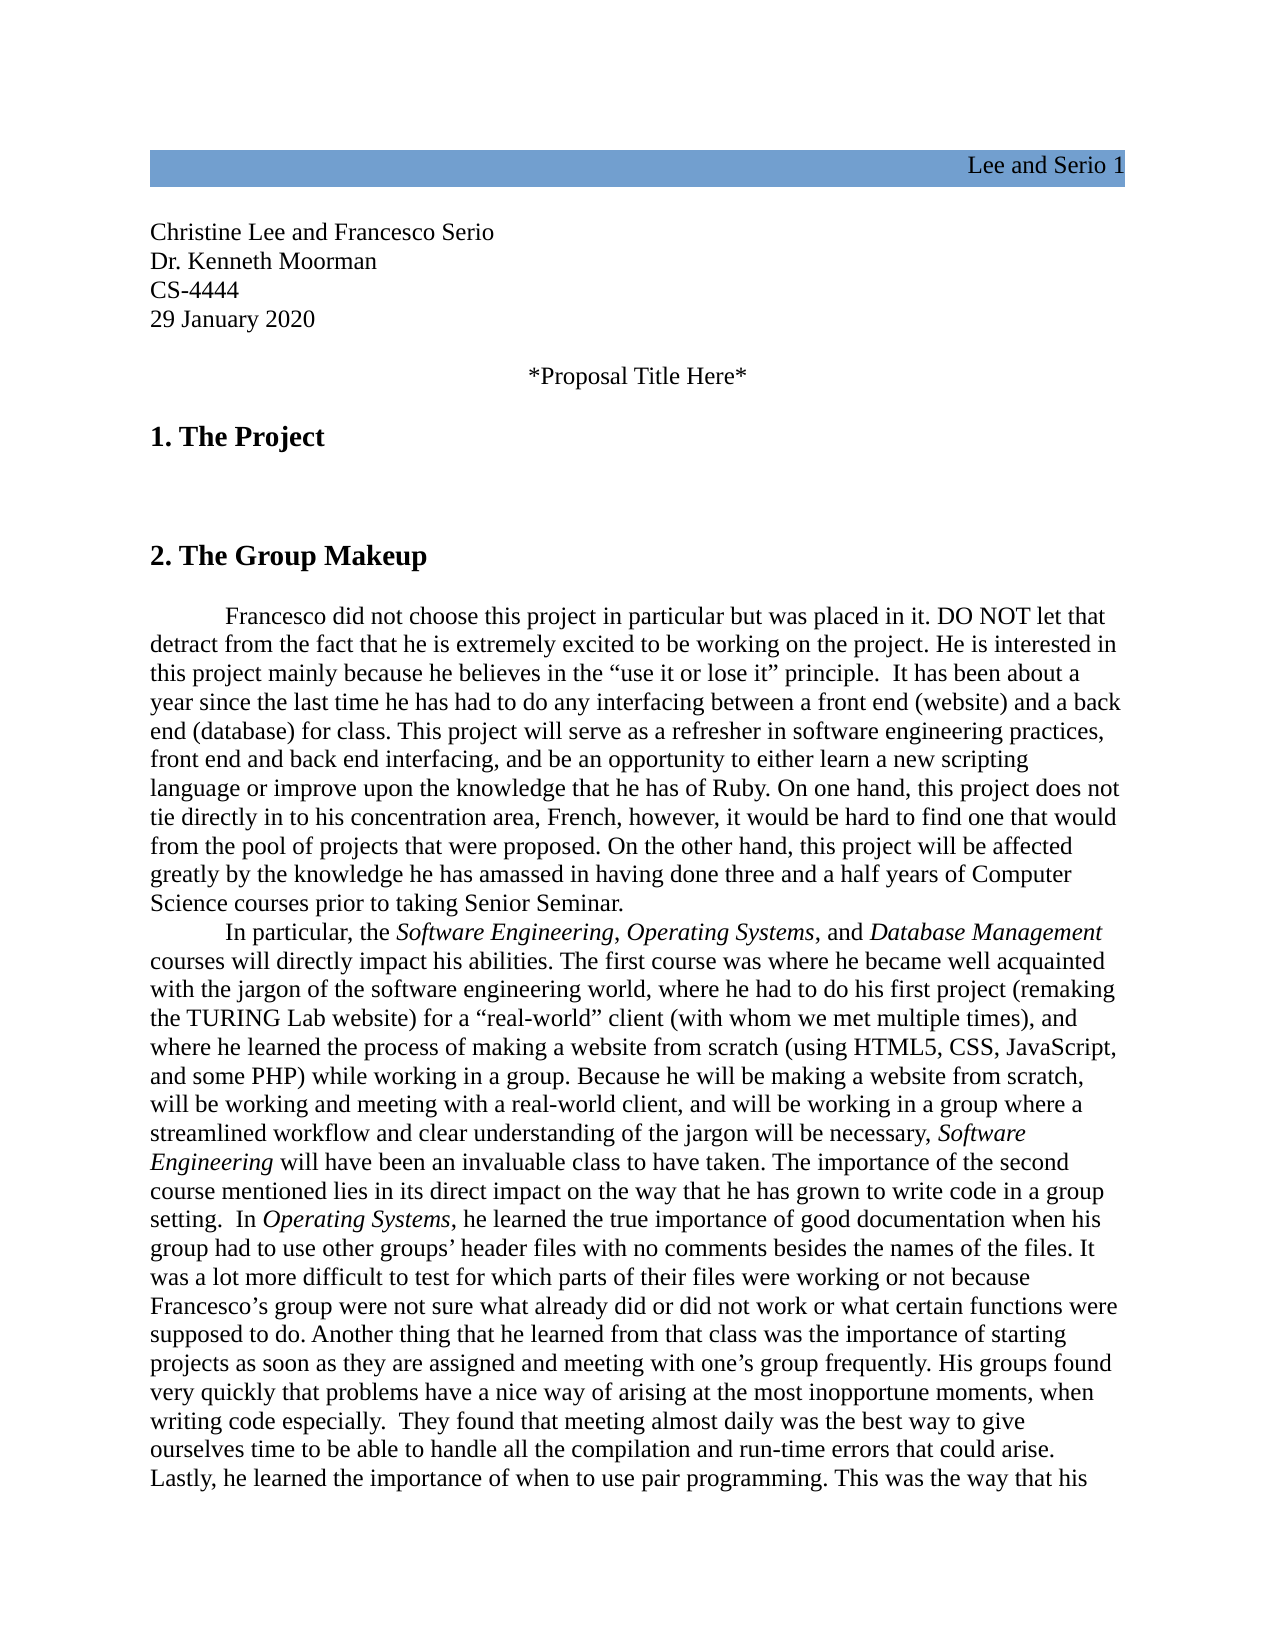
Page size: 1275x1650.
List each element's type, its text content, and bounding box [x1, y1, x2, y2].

text Christine Lee and Francesco Serio [150, 217, 1125, 246]
text In particular, the Software Engineering, Operating Systems, and Database Management courses will directly impact his abilities. The first course was where he became well acquainted with the jargon of the software engineering world, where he had to do his first project (remaking the TURING Lab website) for a “real-world” client (with whom we met multiple times), and where he learned the process of making a website from scratch (using HTML5, CSS, JavaScript, and some PHP) while working in a group. Because he will be making a website from scratch, will be working and meeting with a real-world client, and will be working in a group where a streamlined workflow and clear understanding of the jargon will be necessary, Software Engineering will have been an invaluable class to have taken. The importance of the second course mentioned lies in its direct impact on the way that he has grown to write code in a group setting. In Operating Systems, he learned the true importance of good documentation when his group had to use other groups’ header files with no comments besides the names of the files. It was a lot more difficult to test for which parts of their files were working or not because Francesco’s group were not sure what already did or did not work or what certain functions were supposed to do. Another thing that he learned from that class was the importance of starting projects as soon as they are assigned and meeting with one’s group frequently. His groups found very quickly that problems have a nice way of arising at the most inopportune moments, when writing code especially. They found that meeting almost daily was the best way to give ourselves time to be able to handle all the compilation and run-time errors that could arise. Lastly, he learned the importance of when to use pair programming. This was the way that his [150, 917, 1125, 1492]
text Francesco did not choose this project in particular but was placed in it. DO NOT let that detract from the fact that he is extremely excited to be working on the project. He is interested in this project mainly because he believes in the “use it or lose it” principle. It has been about a year since the last time he has had to do any interfacing between a front end (website) and a back end (database) for class. This project will serve as a refresher in software engineering practices, front end and back end interfacing, and be an opportunity to either learn a new scripting language or improve upon the knowledge that he has of Ruby. On one hand, this project does not tie directly in to his concentration area, French, however, it would be hard to find one that would from the pool of projects that were proposed. On the other hand, this project will be affected greatly by the knowledge he has amassed in having done three and a half years of Computer Science courses prior to taking Senior Seminar. [150, 601, 1125, 917]
text CS-4444 29 January 2020 [150, 275, 1125, 332]
text Dr. Kenneth Moorman [150, 246, 1125, 275]
text 1. The Project [150, 419, 1125, 452]
text 2. The Group Makeup [150, 538, 1125, 572]
text *Proposal Title Here* [150, 361, 1125, 390]
